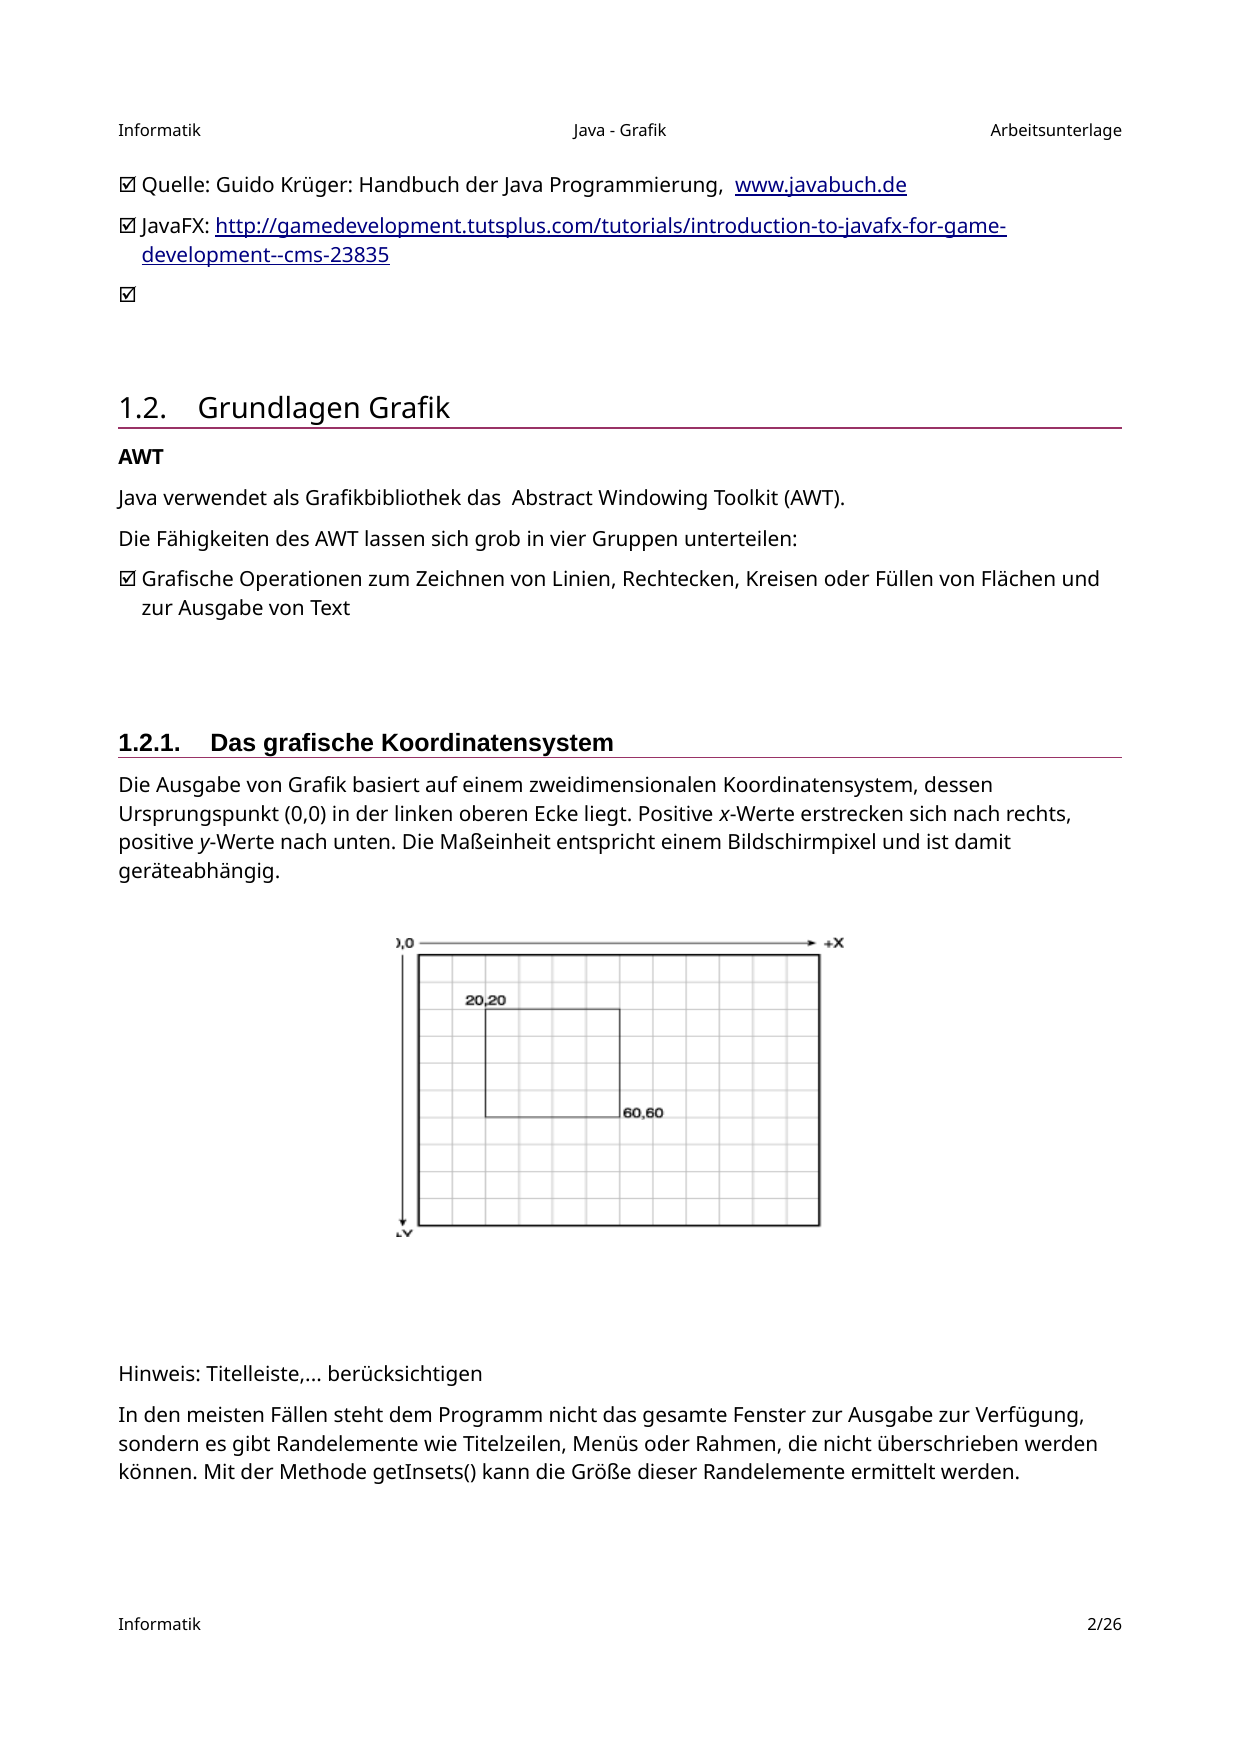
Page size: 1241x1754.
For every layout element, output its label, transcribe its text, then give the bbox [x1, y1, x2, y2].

text AWT [118, 442, 1122, 470]
text Die Ausgabe von Grafik basiert auf einem zweidimensionalen Koordinatensystem, dessen Ursprungspunkt (0,0) in der linken oberen Ecke liegt. Positive x-Werte erstrecken sich nach rechts, positive y-Werte nach unten. Die Maßeinheit entspricht einem Bildschirmpixel und ist damit geräteabhängig. [118, 771, 1122, 884]
list JavaFX: http://gamedevelopment.tutsplus.com/tutorials/introduction-to-javafx-for-game-development--cms-23835 [118, 211, 1122, 268]
list Grafische Operationen zum Zeichnen von Linien, Rechtecken, Kreisen oder Füllen von Flächen und zur Ausgabe von Text [118, 564, 1122, 621]
text Die Fähigkeiten des AWT lassen sich grob in vier Gruppen unterteilen: [118, 524, 1122, 552]
list Quelle: Guido Krüger: Handbuch der Java Programmierung, www.javabuch.de [118, 170, 1122, 199]
subtitle Grundlagen Grafik [118, 387, 1122, 427]
text In den meisten Fällen steht dem Programm nicht das gesamte Fenster zur Ausgabe zur Verfügung, sondern es gibt Randelemente wie Titelzeilen, Menüs oder Rahmen, die nicht überschrieben werden können. Mit der Methode getInsets() kann die Größe dieser Randelemente ermittelt werden. [118, 1401, 1122, 1486]
picture [396, 937, 844, 1237]
text Hinweis: Titelleiste,... berücksichtigen [118, 1359, 1122, 1388]
subtitle Das grafische Koordinatensystem [118, 728, 1122, 757]
text Java verwendet als Grafikbibliothek das Abstract Windowing Toolkit (AWT). [118, 483, 1122, 511]
